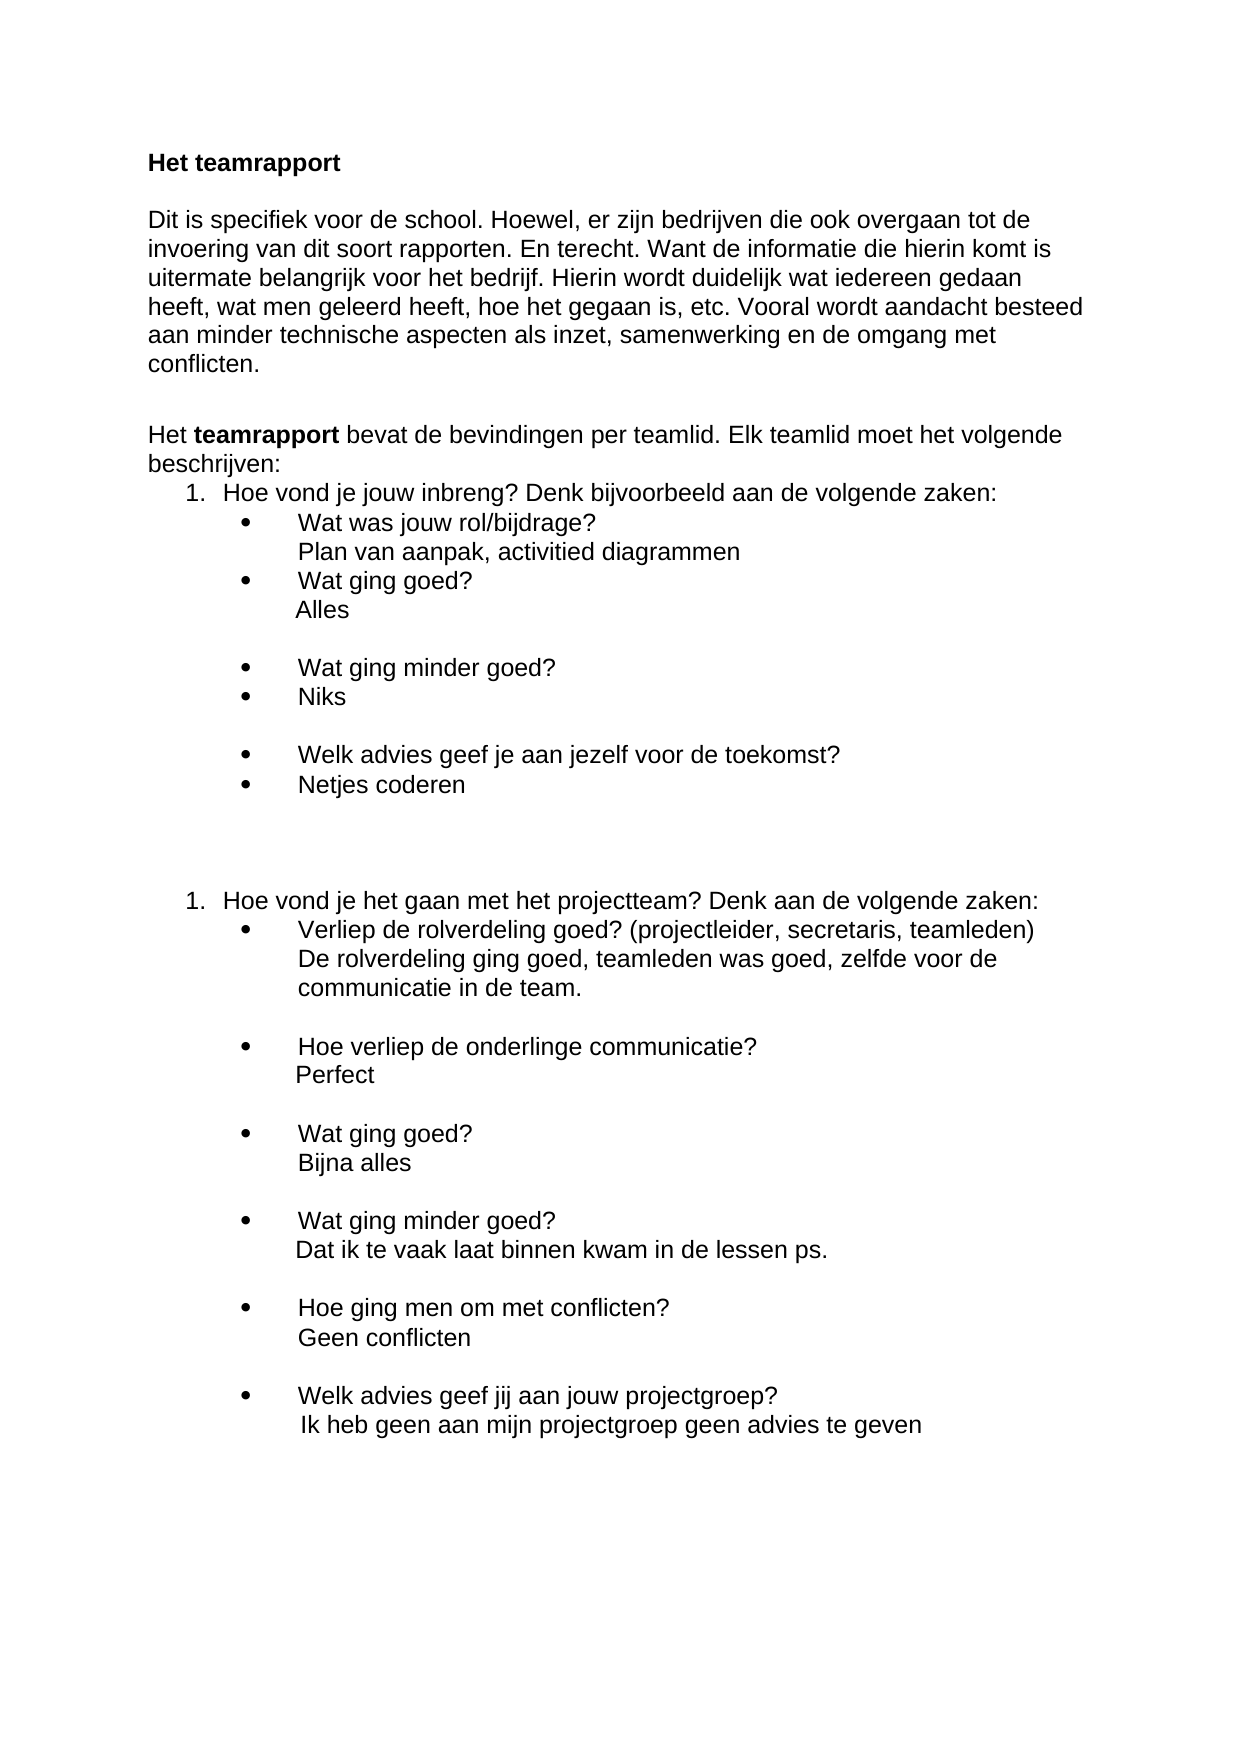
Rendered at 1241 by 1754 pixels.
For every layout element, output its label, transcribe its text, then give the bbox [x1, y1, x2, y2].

list Wat ging minder goed? [241, 1206, 1093, 1235]
text De rolverdeling ging goed, teamleden was goed, zelfde voor de communicatie in de team. [241, 944, 1093, 1002]
list Wat ging goed? [241, 1118, 1093, 1148]
list Hoe verliep de onderlinge communicatie? [241, 1031, 1093, 1061]
text Geen conflicten [241, 1322, 1093, 1351]
text Het teamrapport bevat de bevindingen per teamlid. Elk teamlid moet het volgende beschrijven: [148, 420, 1093, 478]
list Welk advies geef jij aan jouw projectgroep? [241, 1381, 1093, 1410]
list Netjes coderen [241, 769, 1093, 798]
list Wat was jouw rol/bijdrage? [241, 507, 1093, 536]
text Bijna alles [241, 1148, 1093, 1177]
list Wat ging minder goed? [241, 653, 1093, 682]
list Ik heb geen aan mijn projectgroep geen advies te geven [148, 1410, 1093, 1439]
list Welk advies geef je aan jezelf voor de toekomst? [241, 740, 1093, 769]
list Hoe vond je het gaan met het projectteam? Denk aan de volgende zaken: [185, 886, 1093, 915]
text Dit is specifiek voor de school. Hoewel, er zijn bedrijven die ook overgaan tot de invoering van dit soort rapporten. En terecht. Want de informatie die hierin komt is uitermate belangrijk voor het bedrijf. Hierin wordt duidelijk wat iedereen gedaan heeft, wat men geleerd heeft, hoe het gegaan is, etc. Vooral wordt aandacht besteed aan minder technische aspecten als inzet, samenwerking en de omgang met conflicten. [148, 206, 1093, 378]
list Verliep de rolverdeling goed? (projectleider, secretaris, teamleden) [241, 915, 1093, 944]
list Hoe vond je jouw inbreng? Denk bijvoorbeeld aan de volgende zaken: [185, 478, 1093, 507]
list Perfect [223, 1061, 1093, 1089]
list Hoe ging men om met conflicten? [241, 1293, 1093, 1322]
list Dat ik te vaak laat binnen kwam in de lessen ps. [223, 1235, 1093, 1264]
subtitle Het teamrapport [148, 148, 1093, 176]
text Plan van aanpak, activitied diagrammen [241, 536, 1093, 566]
list Niks [241, 682, 1093, 711]
list Alles [223, 595, 1093, 623]
list Wat ging goed? [241, 566, 1093, 595]
